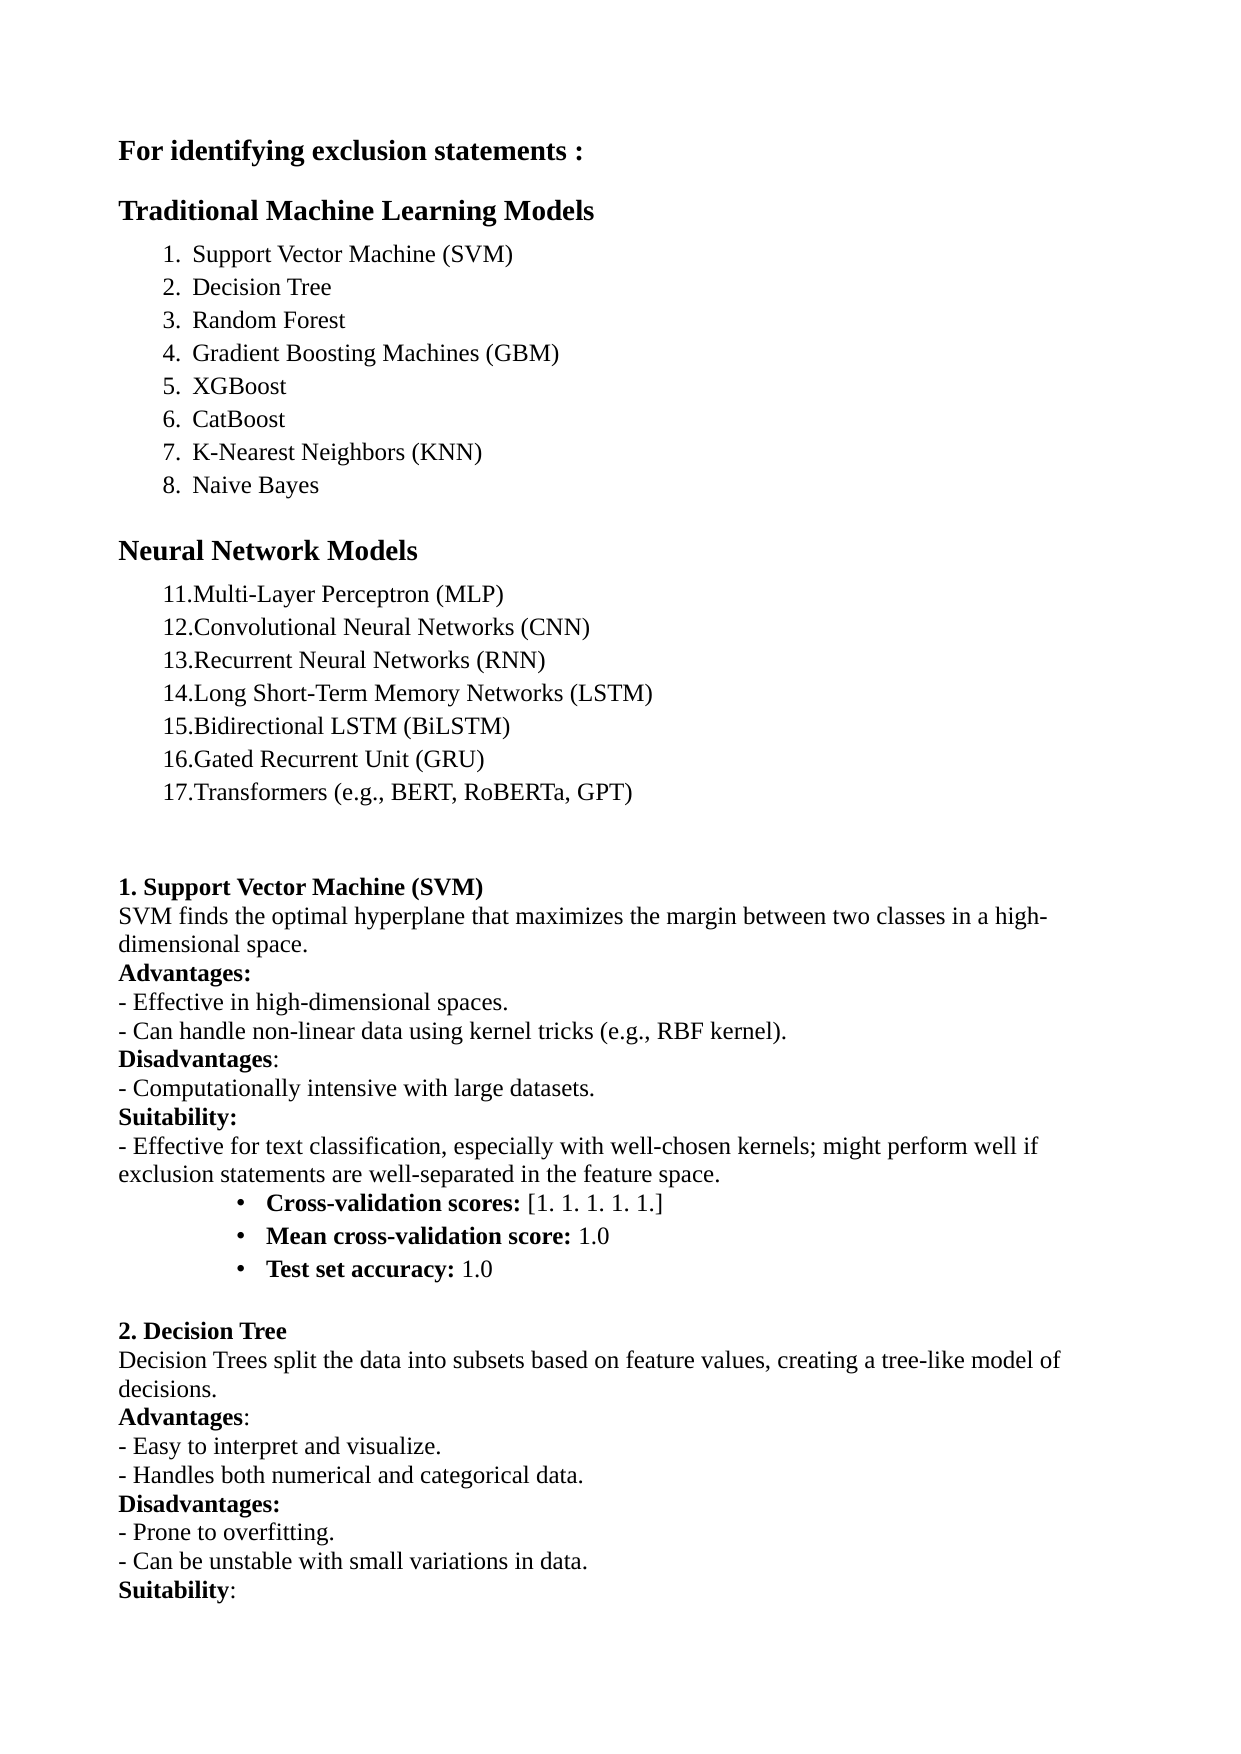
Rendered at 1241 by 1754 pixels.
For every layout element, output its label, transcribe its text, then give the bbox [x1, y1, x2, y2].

list Transformers (e.g., BERT, RoBERTa, GPT) [162, 777, 1122, 806]
text Advantages: [118, 958, 1122, 987]
text - Handles both numerical and categorical data. [118, 1460, 1122, 1489]
list Bidirectional LSTM (BiLSTM) [162, 711, 1122, 739]
text Advantages: [118, 1402, 1122, 1431]
list Gradient Boosting Machines (GBM) [162, 338, 1122, 367]
subtitle Traditional Machine Learning Models [118, 193, 1122, 227]
text Disadvantages: [118, 1044, 1122, 1073]
list Naive Bayes [162, 471, 1122, 499]
list Convolutional Neural Networks (CNN) [162, 612, 1122, 641]
text Suitability: [118, 1575, 1122, 1604]
text - Can handle non-linear data using kernel tricks (e.g., RBF kernel). [118, 1016, 1122, 1044]
list Long Short-Term Memory Networks (LSTM) [162, 678, 1122, 707]
text - Effective for text classification, especially with well-chosen kernels; might perform well if exclusion statements are well-separated in the feature space. [118, 1131, 1122, 1188]
text - Can be unstable with small variations in data. [118, 1546, 1122, 1575]
list Gated Recurrent Unit (GRU) [162, 744, 1122, 773]
list K-Nearest Neighbors (KNN) [162, 437, 1122, 466]
subtitle Neural Network Models [118, 533, 1122, 566]
list Mean cross-validation score: 1.0 [236, 1221, 1122, 1250]
text 1. Support Vector Machine (SVM) [118, 872, 1122, 901]
text - Easy to interpret and visualize. [118, 1431, 1122, 1460]
text 2. Decision Tree [118, 1316, 1122, 1345]
list Cross-validation scores: [1. 1. 1. 1. 1.] [236, 1188, 1122, 1217]
text - Prone to overfitting. [118, 1517, 1122, 1546]
list Decision Tree [162, 272, 1122, 301]
list CatBoost [162, 404, 1122, 433]
text SVM finds the optimal hyperplane that maximizes the margin between two classes in a high-dimensional space. [118, 901, 1122, 958]
list Recurrent Neural Networks (RNN) [162, 645, 1122, 673]
subtitle For identifying exclusion statements : [118, 133, 1122, 166]
list Multi-Layer Perceptron (MLP) [162, 579, 1122, 607]
text Suitability: [118, 1102, 1122, 1131]
text Disadvantages: [118, 1489, 1122, 1517]
list XGBoost [162, 371, 1122, 400]
list Random Forest [162, 305, 1122, 334]
text Decision Trees split the data into subsets based on feature values, creating a tree-like model of decisions. [118, 1345, 1122, 1402]
list Test set accuracy: 1.0 [236, 1254, 1122, 1283]
text - Effective in high-dimensional spaces. [118, 987, 1122, 1016]
list Support Vector Machine (SVM) [162, 239, 1122, 268]
text - Computationally intensive with large datasets. [118, 1073, 1122, 1102]
